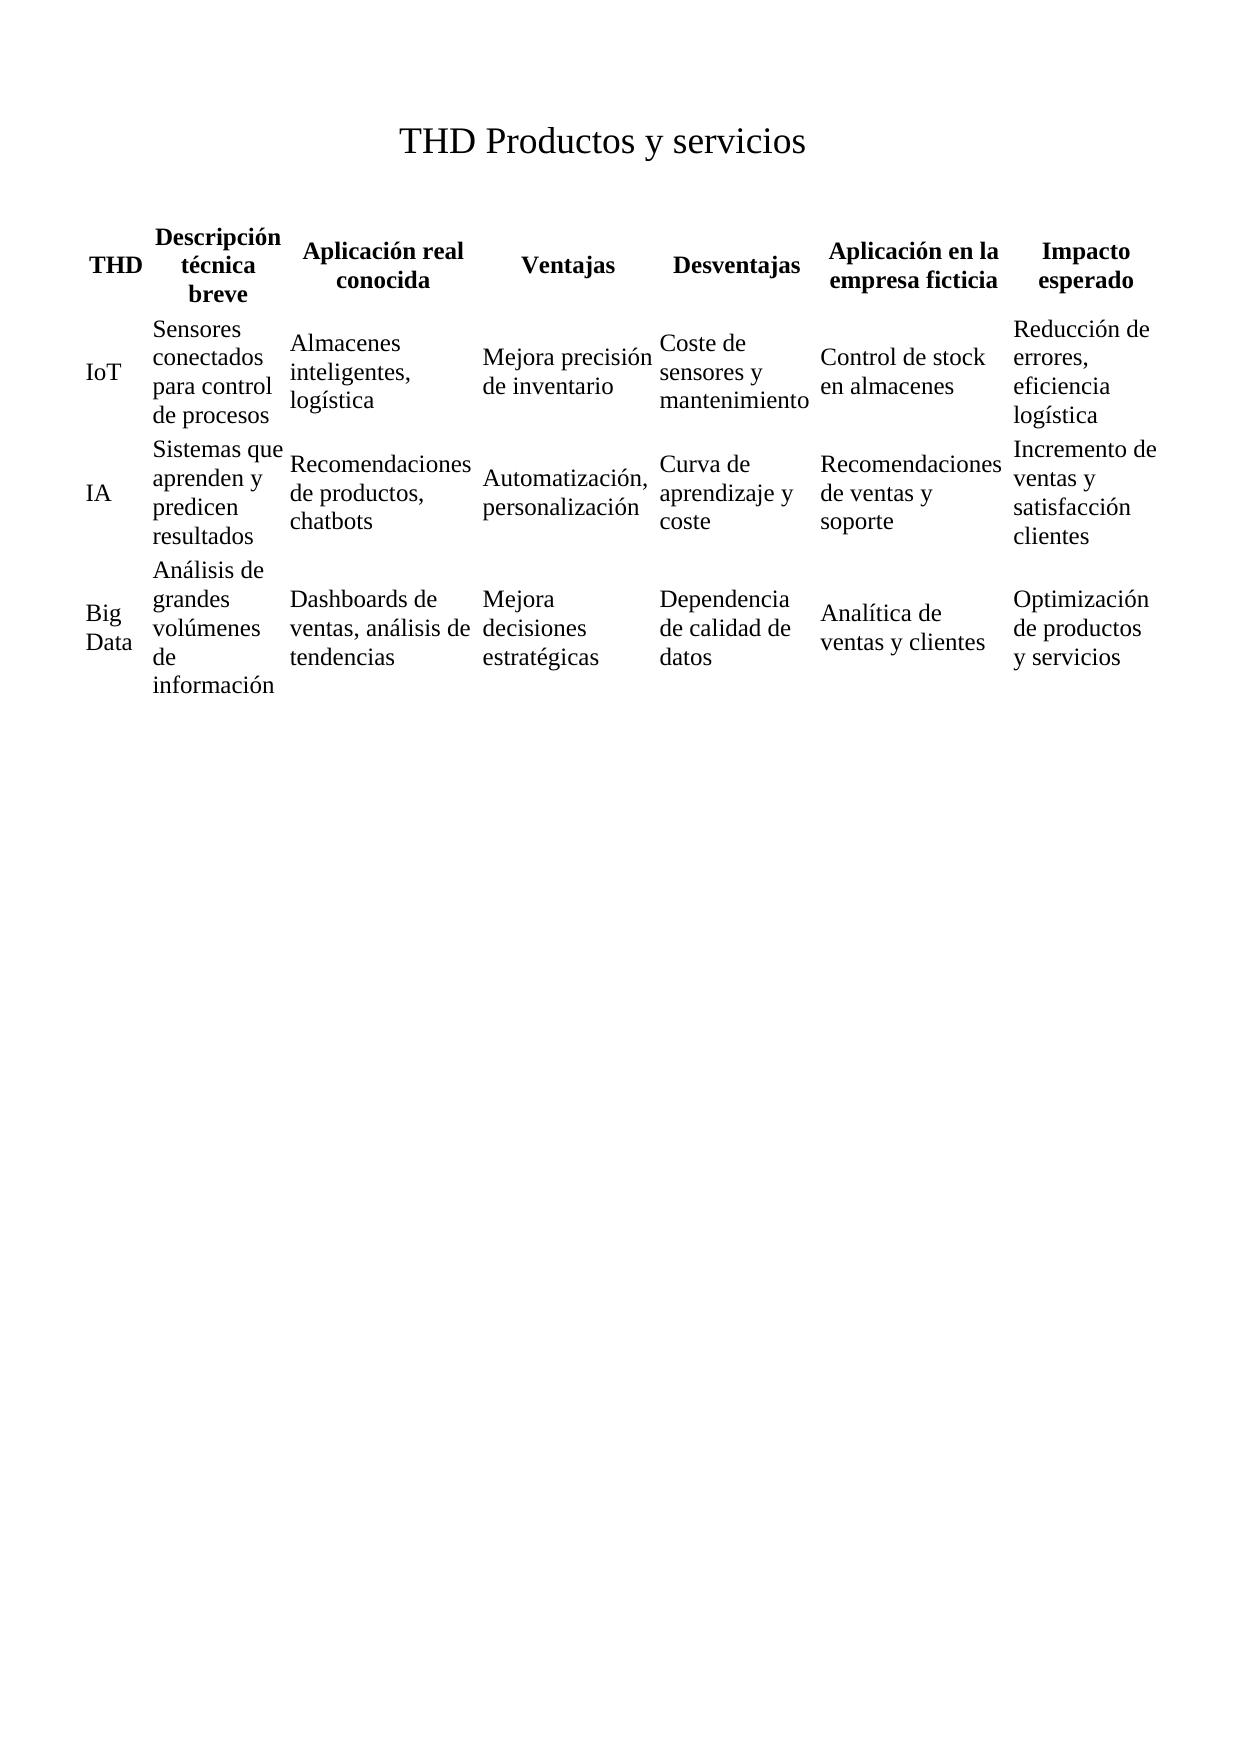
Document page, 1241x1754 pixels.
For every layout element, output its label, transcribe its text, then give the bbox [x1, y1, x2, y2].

table_header Aplicación en la empresa ficticia [817, 219, 1010, 311]
table_cell Coste de sensores y mantenimiento [656, 311, 817, 432]
table_header Aplicación real conocida [287, 219, 479, 311]
table_header THD [83, 219, 149, 311]
table_cell Mejora precisión de inventario [480, 311, 656, 432]
table_cell Recomendaciones de productos, chatbots [287, 432, 479, 552]
table_cell Big Data [83, 553, 149, 702]
table_header Ventajas [480, 219, 656, 311]
table_cell Sistemas que aprenden y predicen resultados [149, 432, 287, 552]
table_header Desventajas [656, 219, 817, 311]
table_cell Sensores conectados para control de procesos [149, 311, 287, 432]
table_header Impacto esperado [1010, 219, 1162, 311]
table_cell Incremento de ventas y satisfacción clientes [1010, 432, 1162, 552]
table_cell Analítica de ventas y clientes [817, 553, 1010, 702]
table_cell Reducción de errores, eficiencia logística [1010, 311, 1162, 432]
table_cell IoT [83, 311, 149, 432]
table_header Descripción técnica breve [149, 219, 287, 311]
table_cell Control de stock en almacenes [817, 311, 1010, 432]
table_cell IA [83, 432, 149, 552]
table_cell Recomendaciones de ventas y soporte [817, 432, 1010, 552]
table_cell Almacenes inteligentes, logística [287, 311, 479, 432]
table_cell Análisis de grandes volúmenes de información [149, 553, 287, 702]
table_cell Dependencia de calidad de datos [656, 553, 817, 702]
table_cell Curva de aprendizaje y coste [656, 432, 817, 552]
table_cell Dashboards de ventas, análisis de tendencias [287, 553, 479, 702]
text THD Productos y servicios [82, 118, 1122, 161]
table_cell Mejora decisiones estratégicas [480, 553, 656, 702]
table_cell Optimización de productos y servicios [1010, 553, 1162, 702]
table_cell Automatización, personalización [480, 432, 656, 552]
